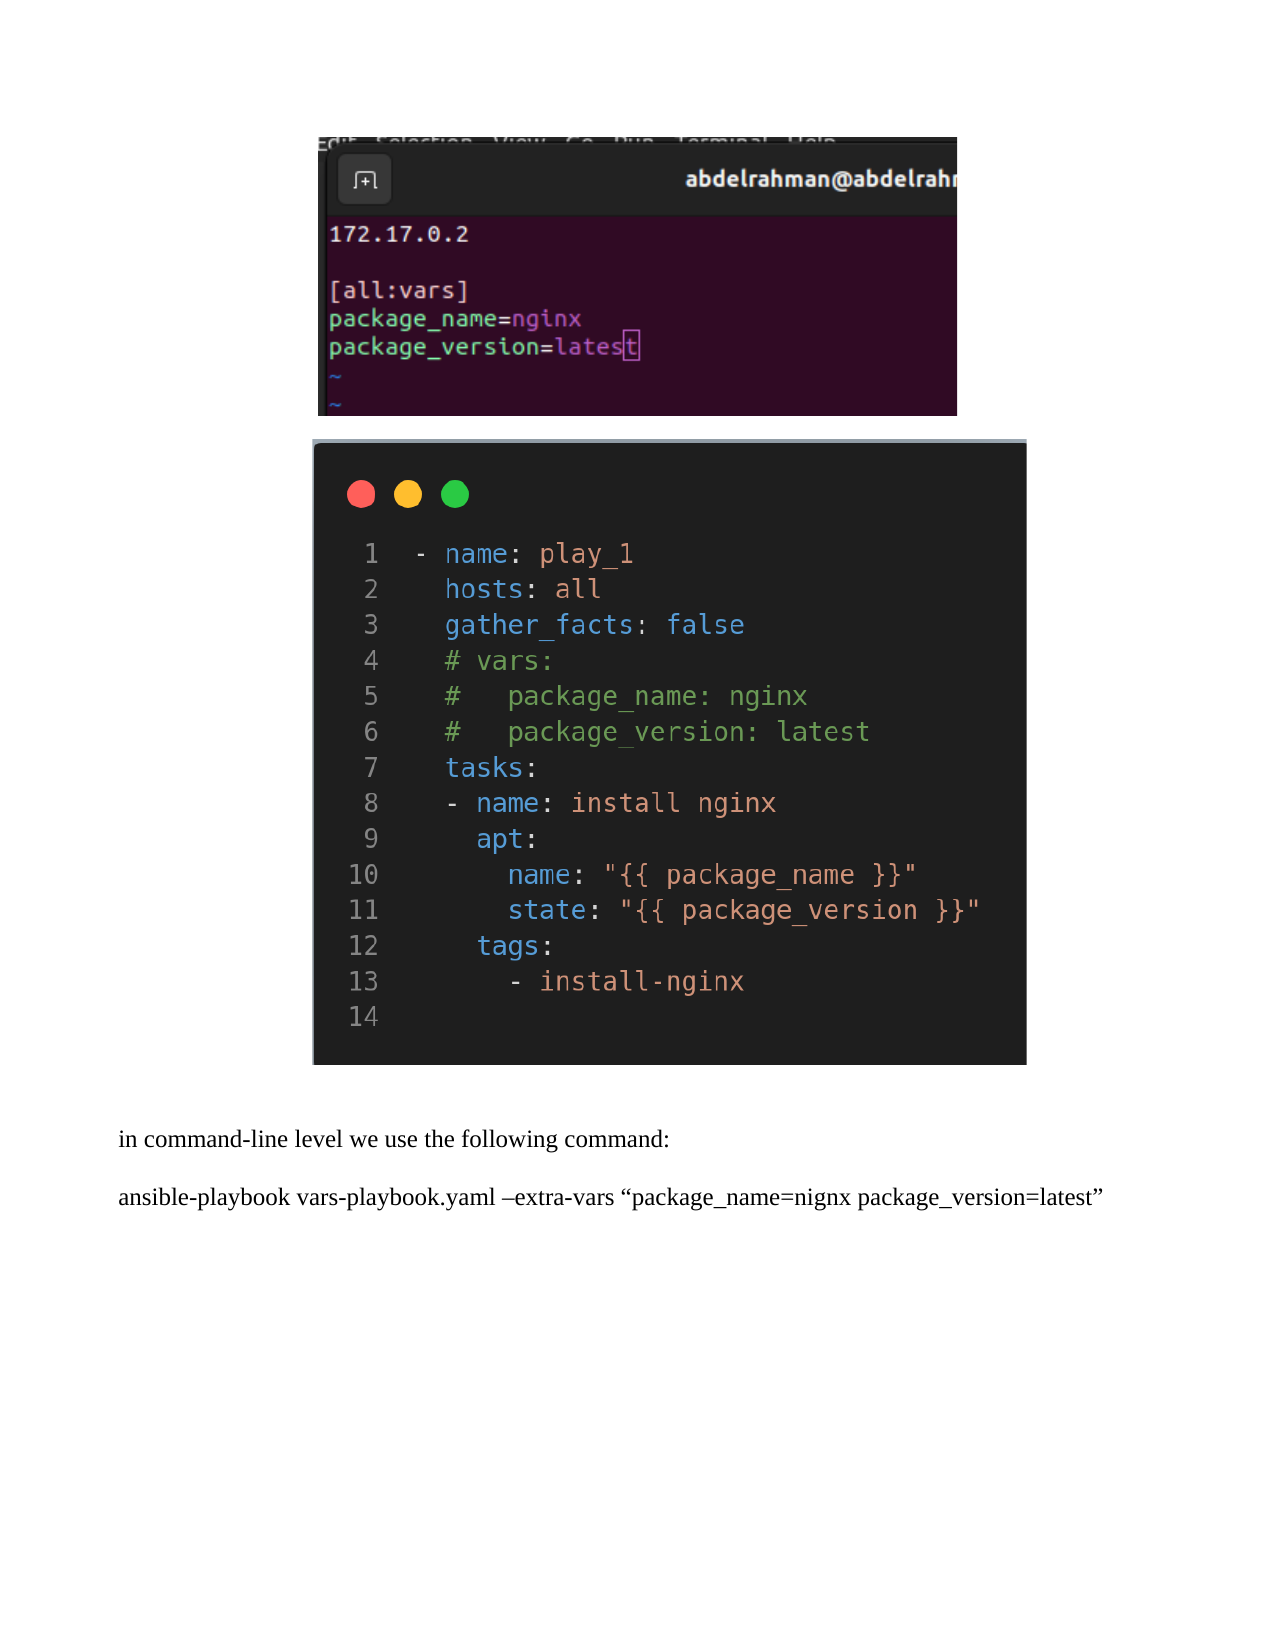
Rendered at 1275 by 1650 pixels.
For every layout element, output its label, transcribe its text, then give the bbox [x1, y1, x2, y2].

text in command-line level we use the following command: [118, 578, 1157, 1153]
picture [312, 439, 1027, 1065]
text ansible-playbook vars-playbook.yaml –extra-vars “package_name=nignx package_version=latest” [118, 1182, 1157, 1211]
picture [318, 137, 958, 416]
